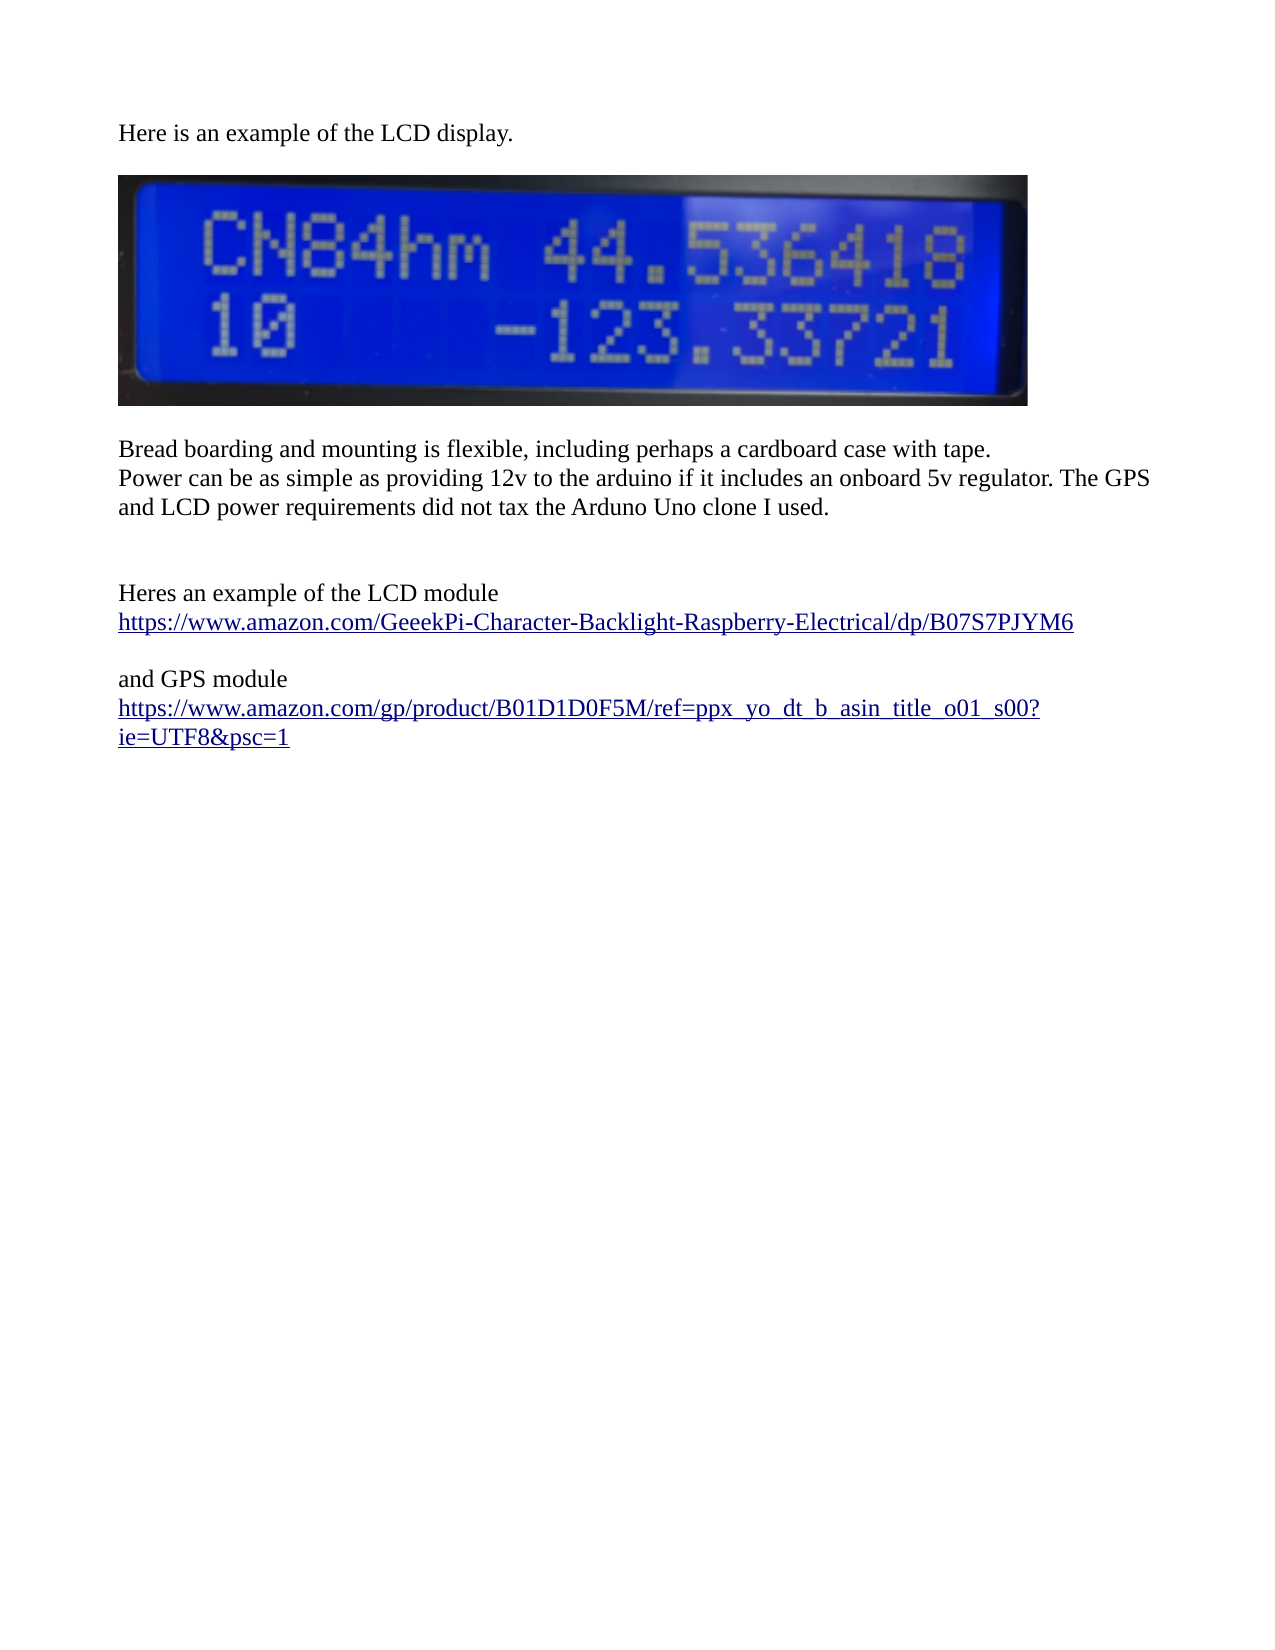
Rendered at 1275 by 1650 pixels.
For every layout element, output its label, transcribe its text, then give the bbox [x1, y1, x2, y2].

text https://www.amazon.com/GeeekPi-Character-Backlight-Raspberry-Electrical/dp/B07S7PJYM6 [118, 607, 1157, 635]
text Here is an example of the LCD display. [118, 118, 1157, 147]
text and GPS module [118, 664, 1157, 693]
text Bread boarding and mounting is flexible, including perhaps a cardboard case with tape. [118, 434, 1157, 463]
text Heres an example of the LCD module [118, 578, 1157, 607]
text Power can be as simple as providing 12v to the arduino if it includes an onboard 5v regulator. The GPS and LCD power requirements did not tax the Arduno Uno clone I used. [118, 463, 1157, 520]
text https://www.amazon.com/gp/product/B01D1D0F5M/ref=ppx_yo_dt_b_asin_title_o01_s00?ie=UTF8&psc=1 [118, 693, 1157, 750]
picture [118, 175, 1028, 406]
